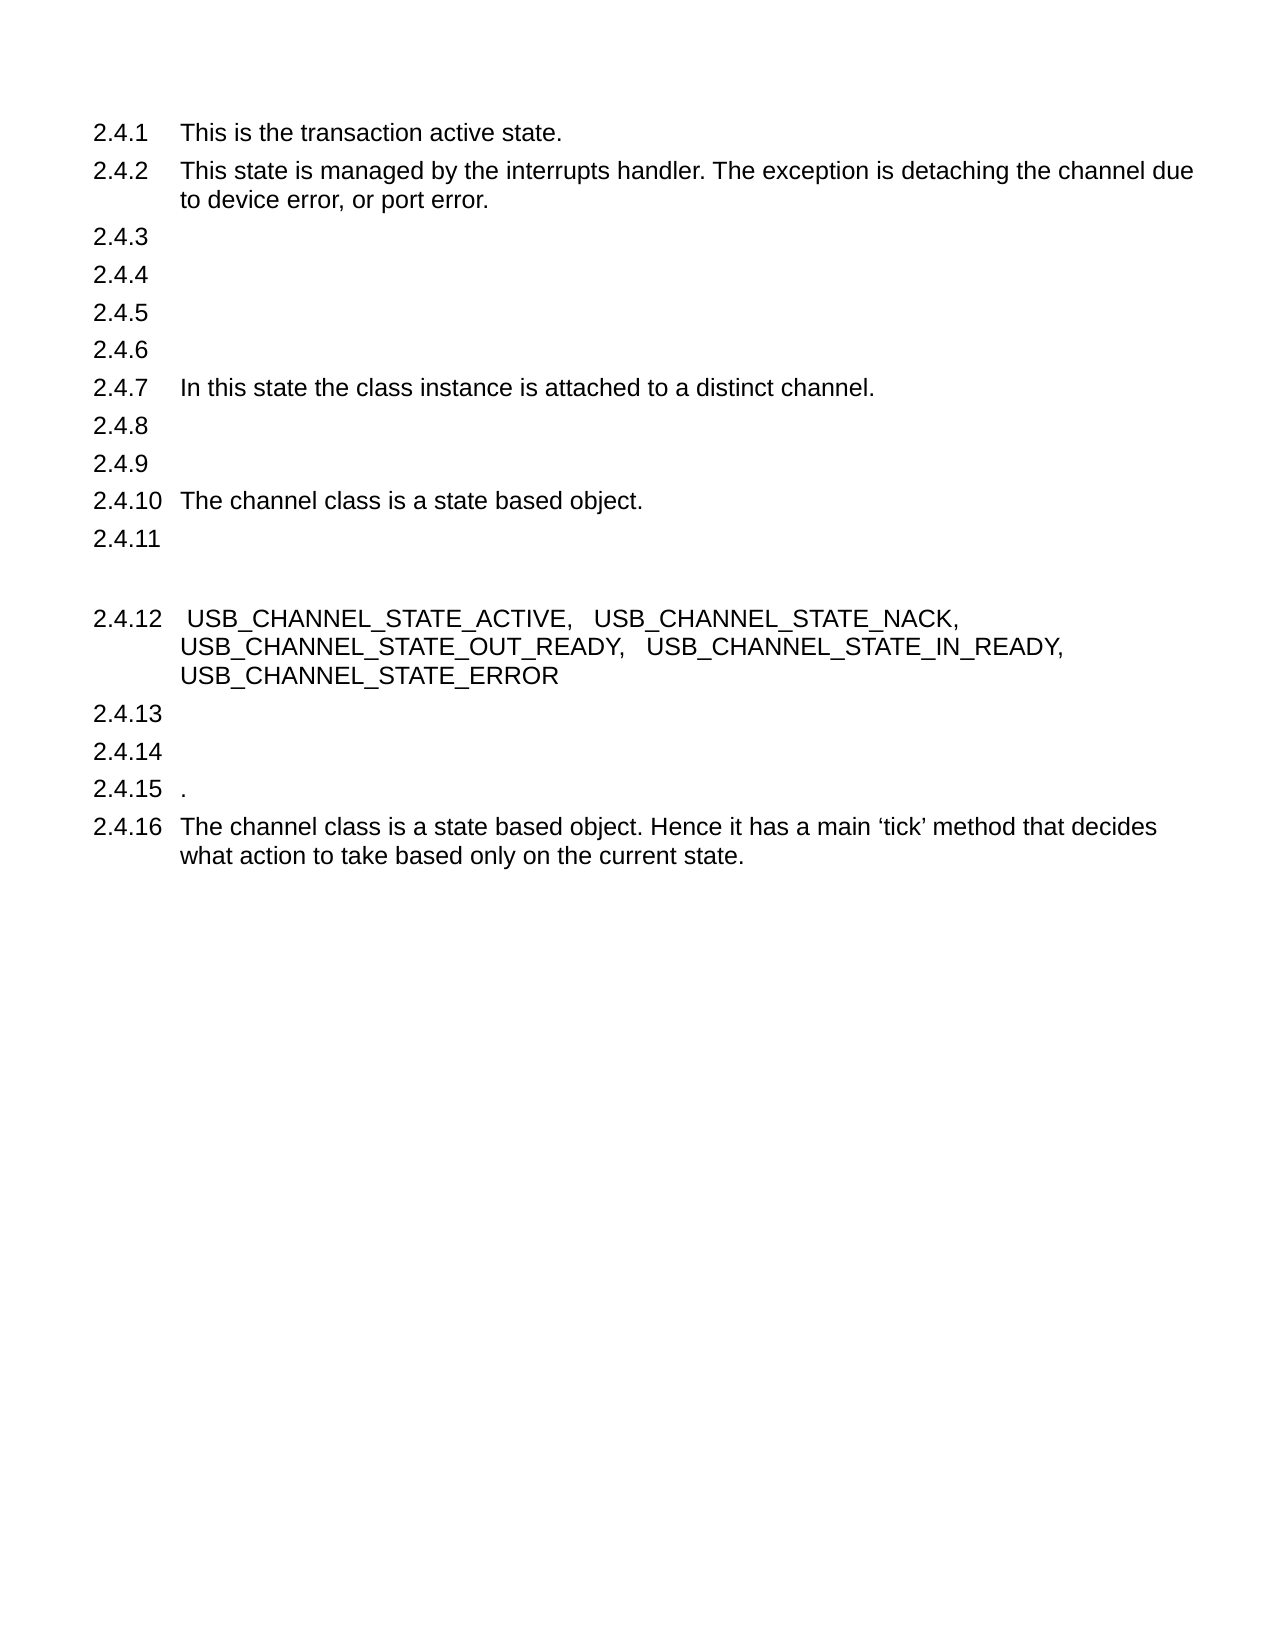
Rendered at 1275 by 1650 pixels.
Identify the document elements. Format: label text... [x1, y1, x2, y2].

subtitle In this state the class instance is attached to a distinct channel. [86, 373, 1202, 402]
subtitle The channel class is a state based object. Hence it has a main ‘tick’ method that decides what action to take based only on the current state. [86, 812, 1202, 869]
subtitle . [86, 774, 1202, 803]
subtitle The channel class is a state based object. [86, 486, 1202, 515]
subtitle This state is managed by the interrupts handler. The exception is detaching the channel due to device error, or port error. [86, 156, 1202, 213]
subtitle USB_CHANNEL_STATE_ACTIVE, USB_CHANNEL_STATE_NACK, USB_CHANNEL_STATE_OUT_READY, USB_CHANNEL_STATE_IN_READY, USB_CHANNEL_STATE_ERROR [86, 604, 1202, 690]
subtitle This is the transaction active state. [86, 118, 1202, 147]
